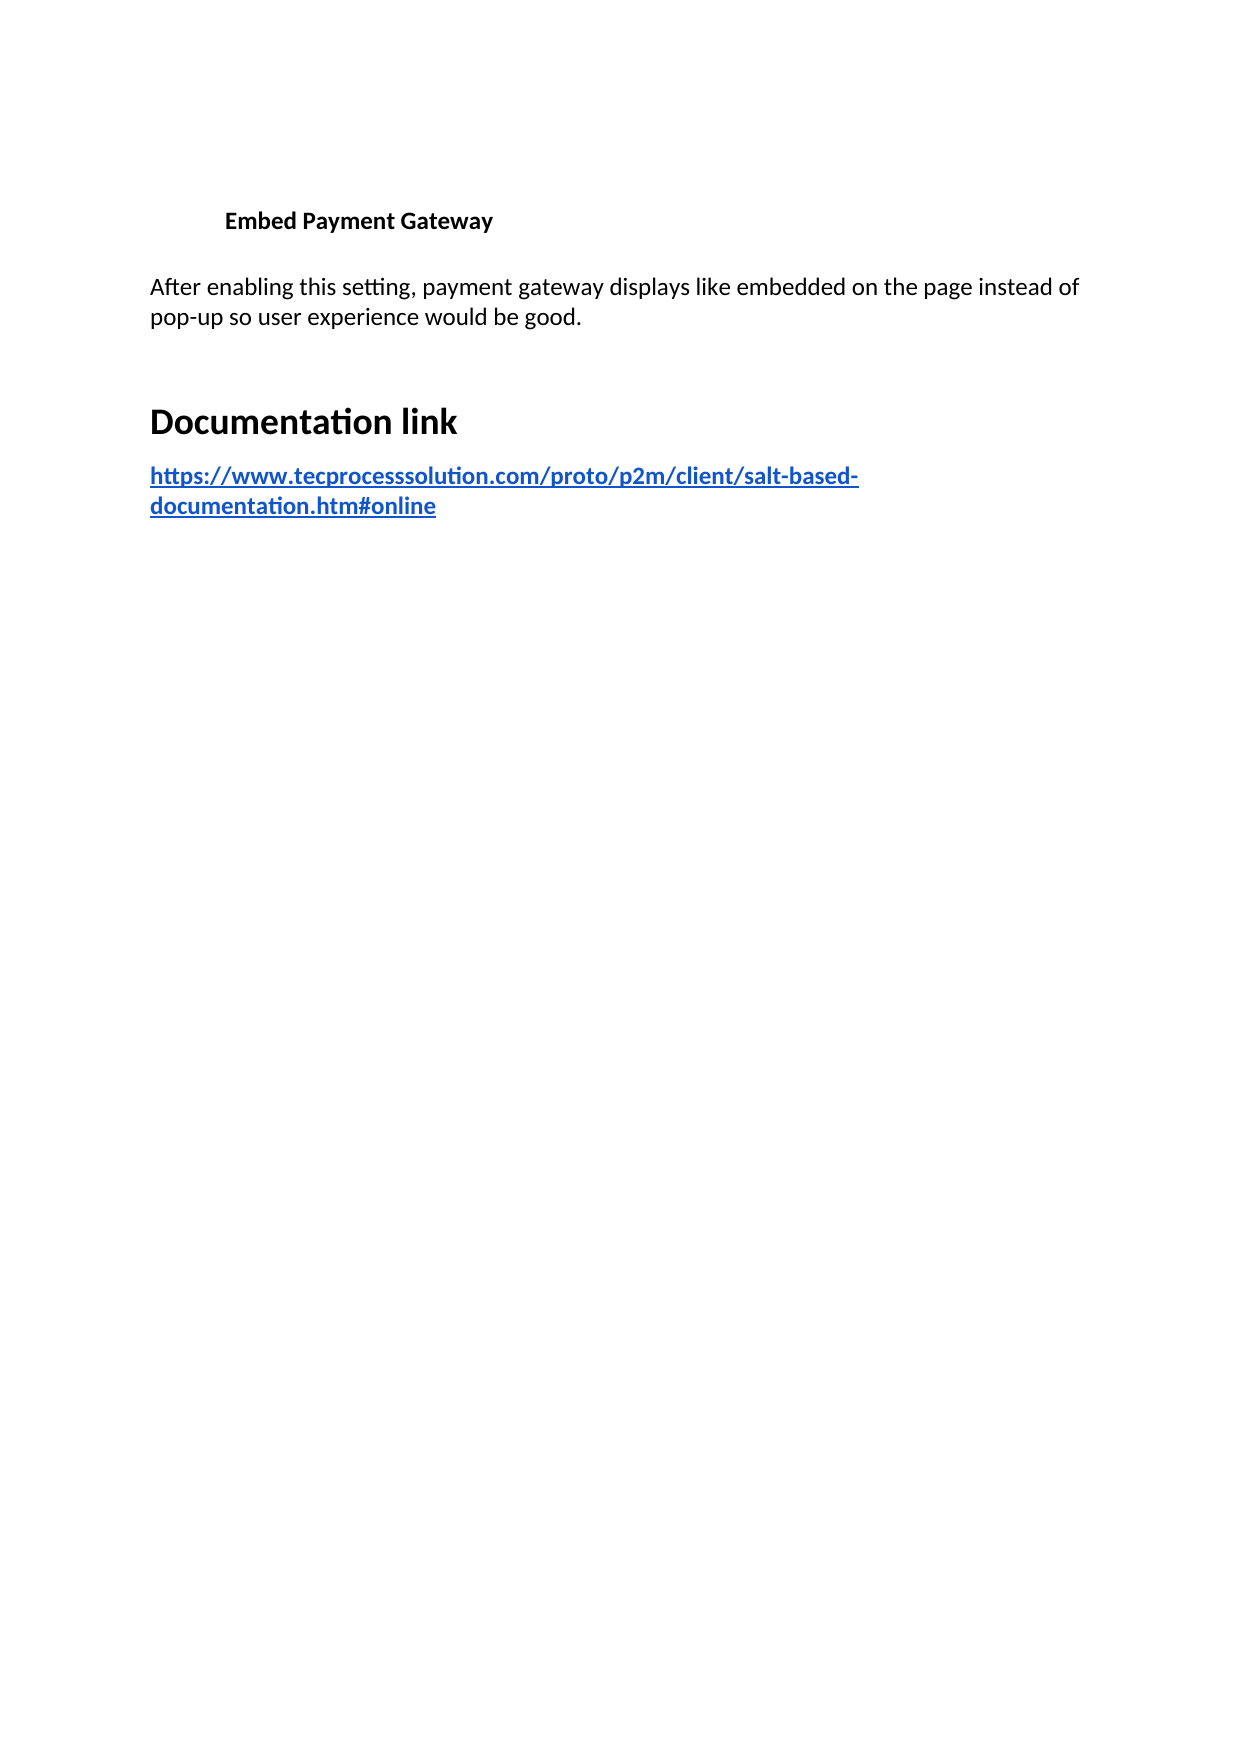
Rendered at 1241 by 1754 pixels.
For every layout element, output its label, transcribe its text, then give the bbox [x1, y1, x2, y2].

text After enabling this setting, payment gateway displays like embedded on the page instead of pop-up so user experience would be good. [150, 271, 1090, 332]
subtitle Documentation link [150, 398, 1090, 444]
text https://www.tecprocesssolution.com/proto/p2m/client/salt-based-documentation.htm#online [150, 460, 1090, 521]
subtitle Embed Payment Gateway [225, 206, 1090, 236]
